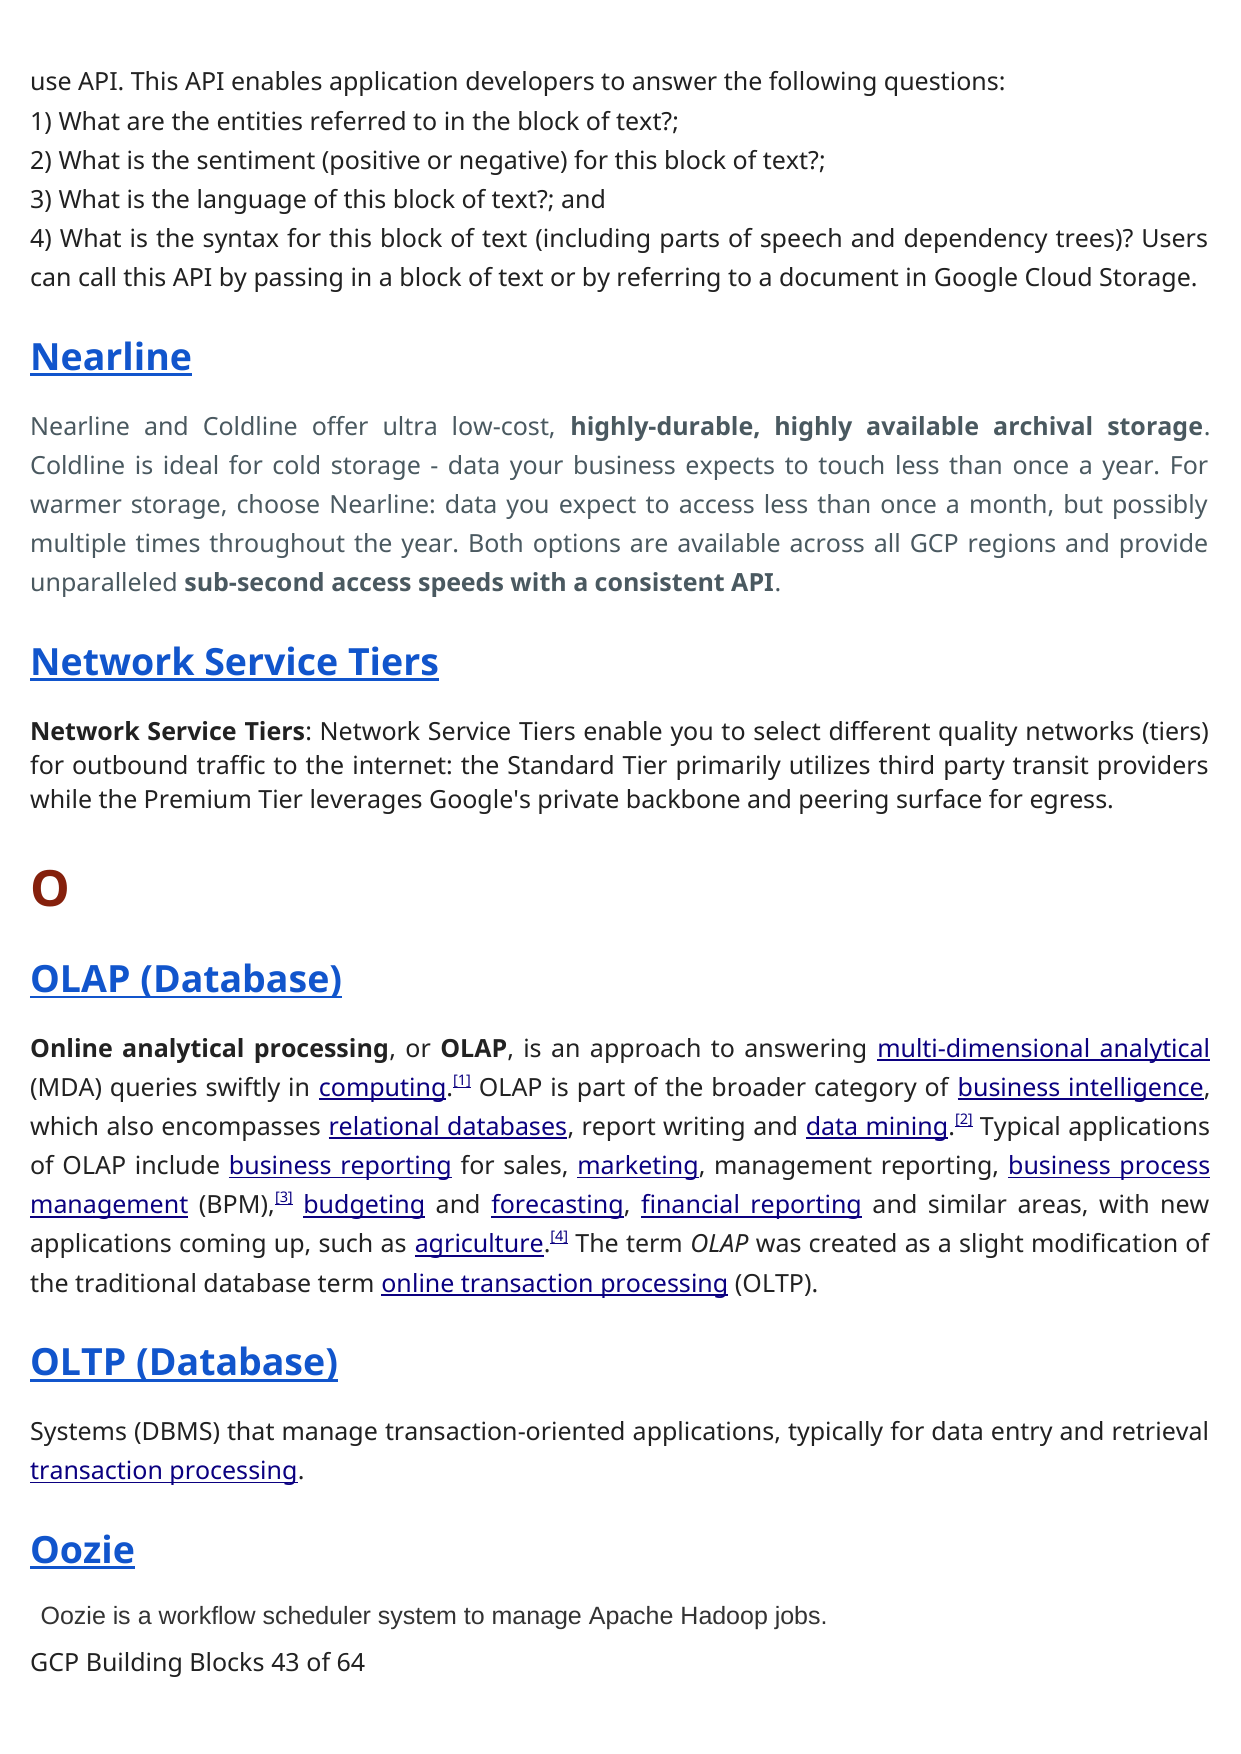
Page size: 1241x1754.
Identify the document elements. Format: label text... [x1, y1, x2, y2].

text 1) What are the entities referred to in the block of text?; [30, 103, 1210, 137]
text 4) What is the syntax for this block of text (including parts of speech and dependency trees)? Users can call this API by passing in a block of text or by referring to a document in Google Cloud Storage. [30, 221, 1210, 294]
text 2) What is the sentiment (positive or negative) for this block of text?; [30, 142, 1210, 176]
text Oozie is a workflow scheduler system to manage Apache Hadoop jobs. [40, 1601, 1200, 1630]
subtitle OLAP (Database) [30, 952, 1210, 1003]
text 3) What is the language of this block of text?; and [30, 182, 1210, 216]
text Nearline and Coldline offer ultra low-cost, highly-durable, highly available archival storage. Coldline is ideal for cold storage - data your business expects to touch less than once a year. For warmer storage, choose Nearline: data you expect to access less than once a month, but possibly multiple times throughout the year. Both options are available across all GCP regions and provide unparalleled sub-second access speeds with a consistent API. [30, 408, 1210, 599]
subtitle O [30, 853, 1210, 921]
subtitle Network Service Tiers [30, 635, 1210, 686]
subtitle Nearline [30, 330, 1210, 381]
subtitle OLTP (Database) [30, 1336, 1210, 1387]
text use API. This API enables application developers to answer the following questions: [30, 64, 1210, 98]
text Network Service Tiers: Network Service Tiers enable you to select different quality networks (tiers) for outbound traffic to the internet: the Standard Tier primarily utilizes third party transit providers while the Premium Tier leverages Google's private backbone and peering surface for egress. [30, 713, 1210, 815]
text Systems (DBMS) that manage transaction-oriented applications, typically for data entry and retrieval transaction processing. [30, 1413, 1210, 1487]
subtitle Oozie [30, 1523, 1210, 1574]
text Online analytical processing, or OLAP, is an approach to answering multi-dimensional analytical (MDA) queries swiftly in computing.[1] OLAP is part of the broader category of business intelligence, which also encompasses relational databases, report writing and data mining.[2] Typical applications of OLAP include business reporting for sales, marketing, management reporting, business process management (BPM),[3] budgeting and forecasting, financial reporting and similar areas, with new applications coming up, such as agriculture.[4] The term OLAP was created as a slight modification of the traditional database term online transaction processing (OLTP). [30, 1030, 1210, 1299]
